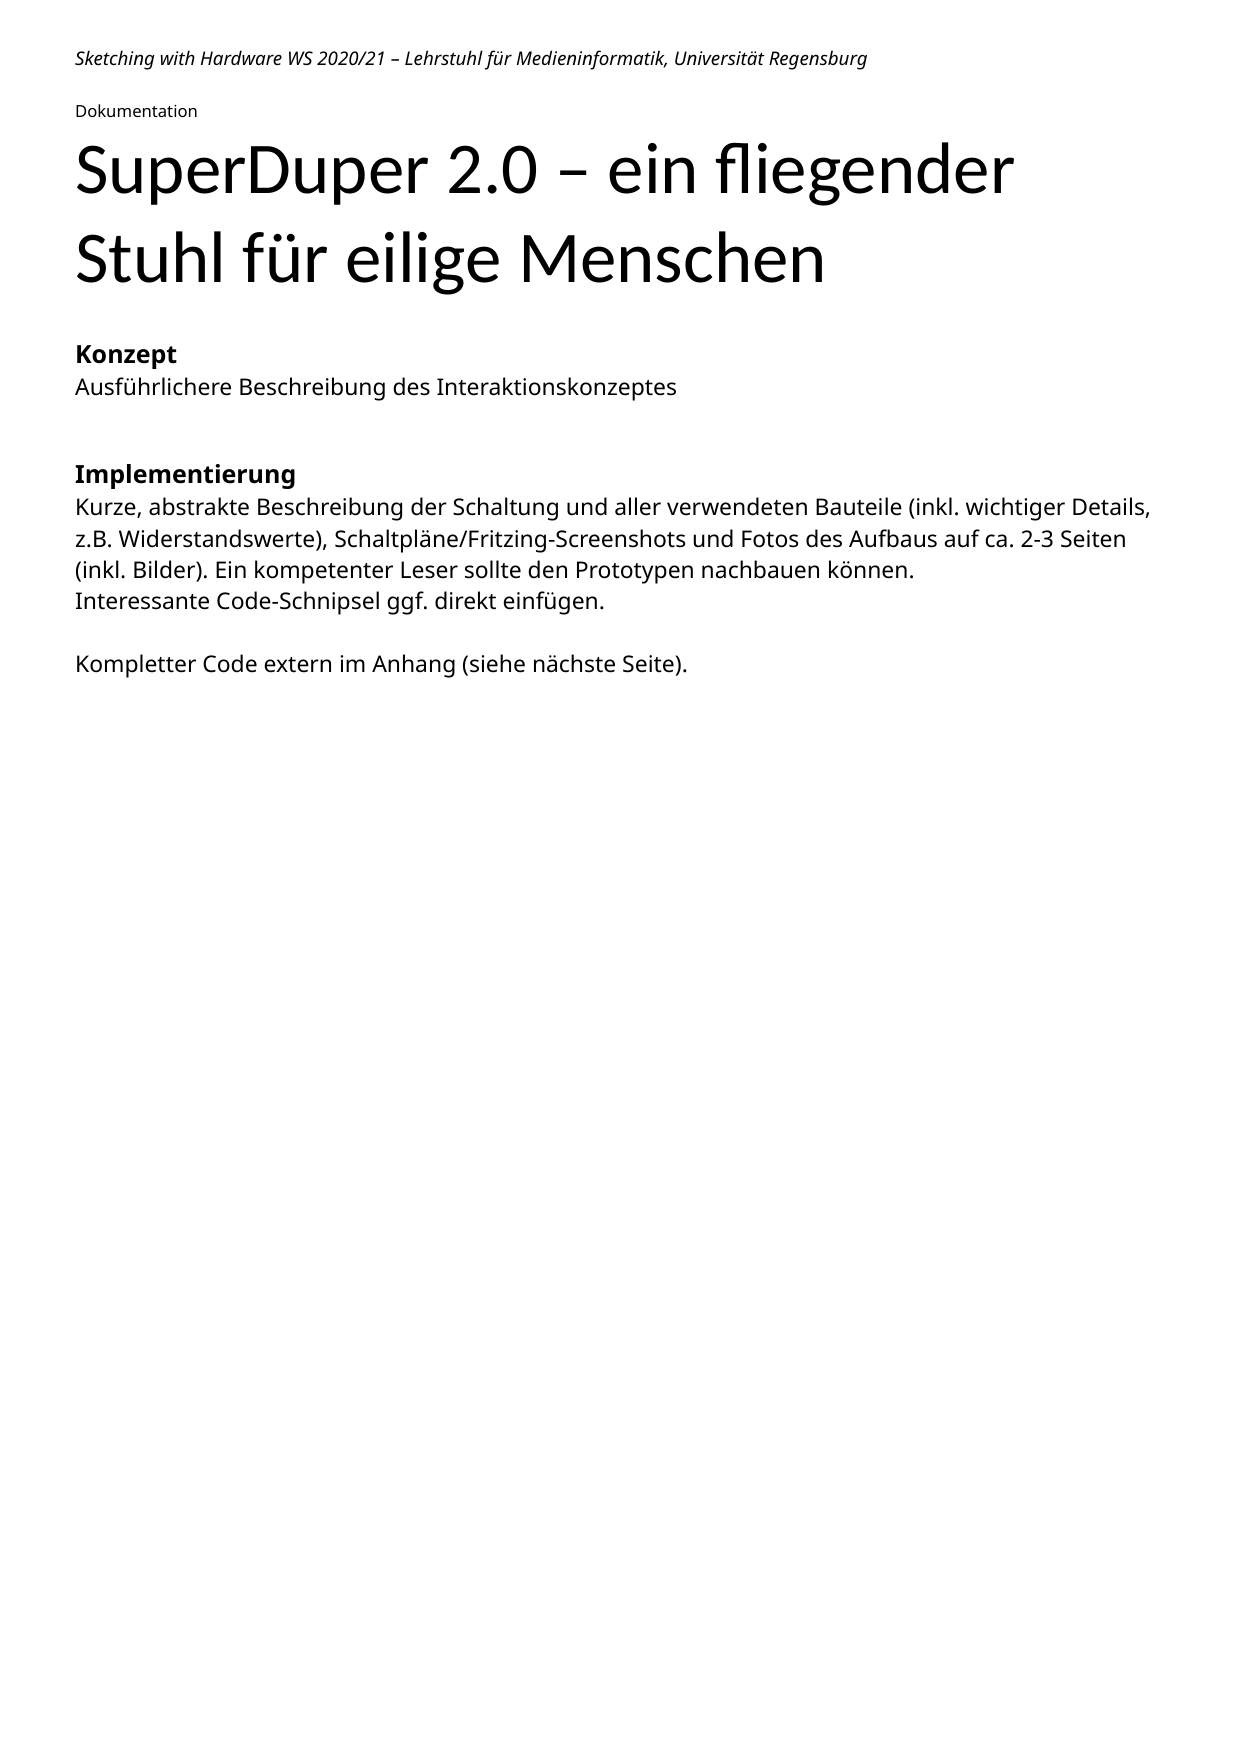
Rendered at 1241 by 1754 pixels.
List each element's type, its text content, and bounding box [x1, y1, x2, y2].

subtitle SuperDuper 2.0 – ein fliegender Stuhl für eilige Menschen [75, 123, 1166, 301]
text Dokumentation [75, 100, 1166, 123]
subtitle Konzept [75, 337, 1166, 371]
text Interessante Code-Schnipsel ggf. direkt einfügen. [75, 585, 1166, 616]
subtitle Implementierung [75, 457, 1166, 491]
text Kurze, abstrakte Beschreibung der Schaltung und aller verwendeten Bauteile (inkl. wichtiger Details, z.B. Widerstandswerte), Schaltpläne/Fritzing-Screenshots und Fotos des Aufbaus auf ca. 2-3 Seiten (inkl. Bilder). Ein kompetenter Leser sollte den Prototypen nachbauen können. [75, 491, 1166, 585]
text Kompletter Code extern im Anhang (siehe nächste Seite). [75, 647, 1166, 679]
text Ausführlichere Beschreibung des Interaktionskonzeptes [75, 371, 1166, 402]
